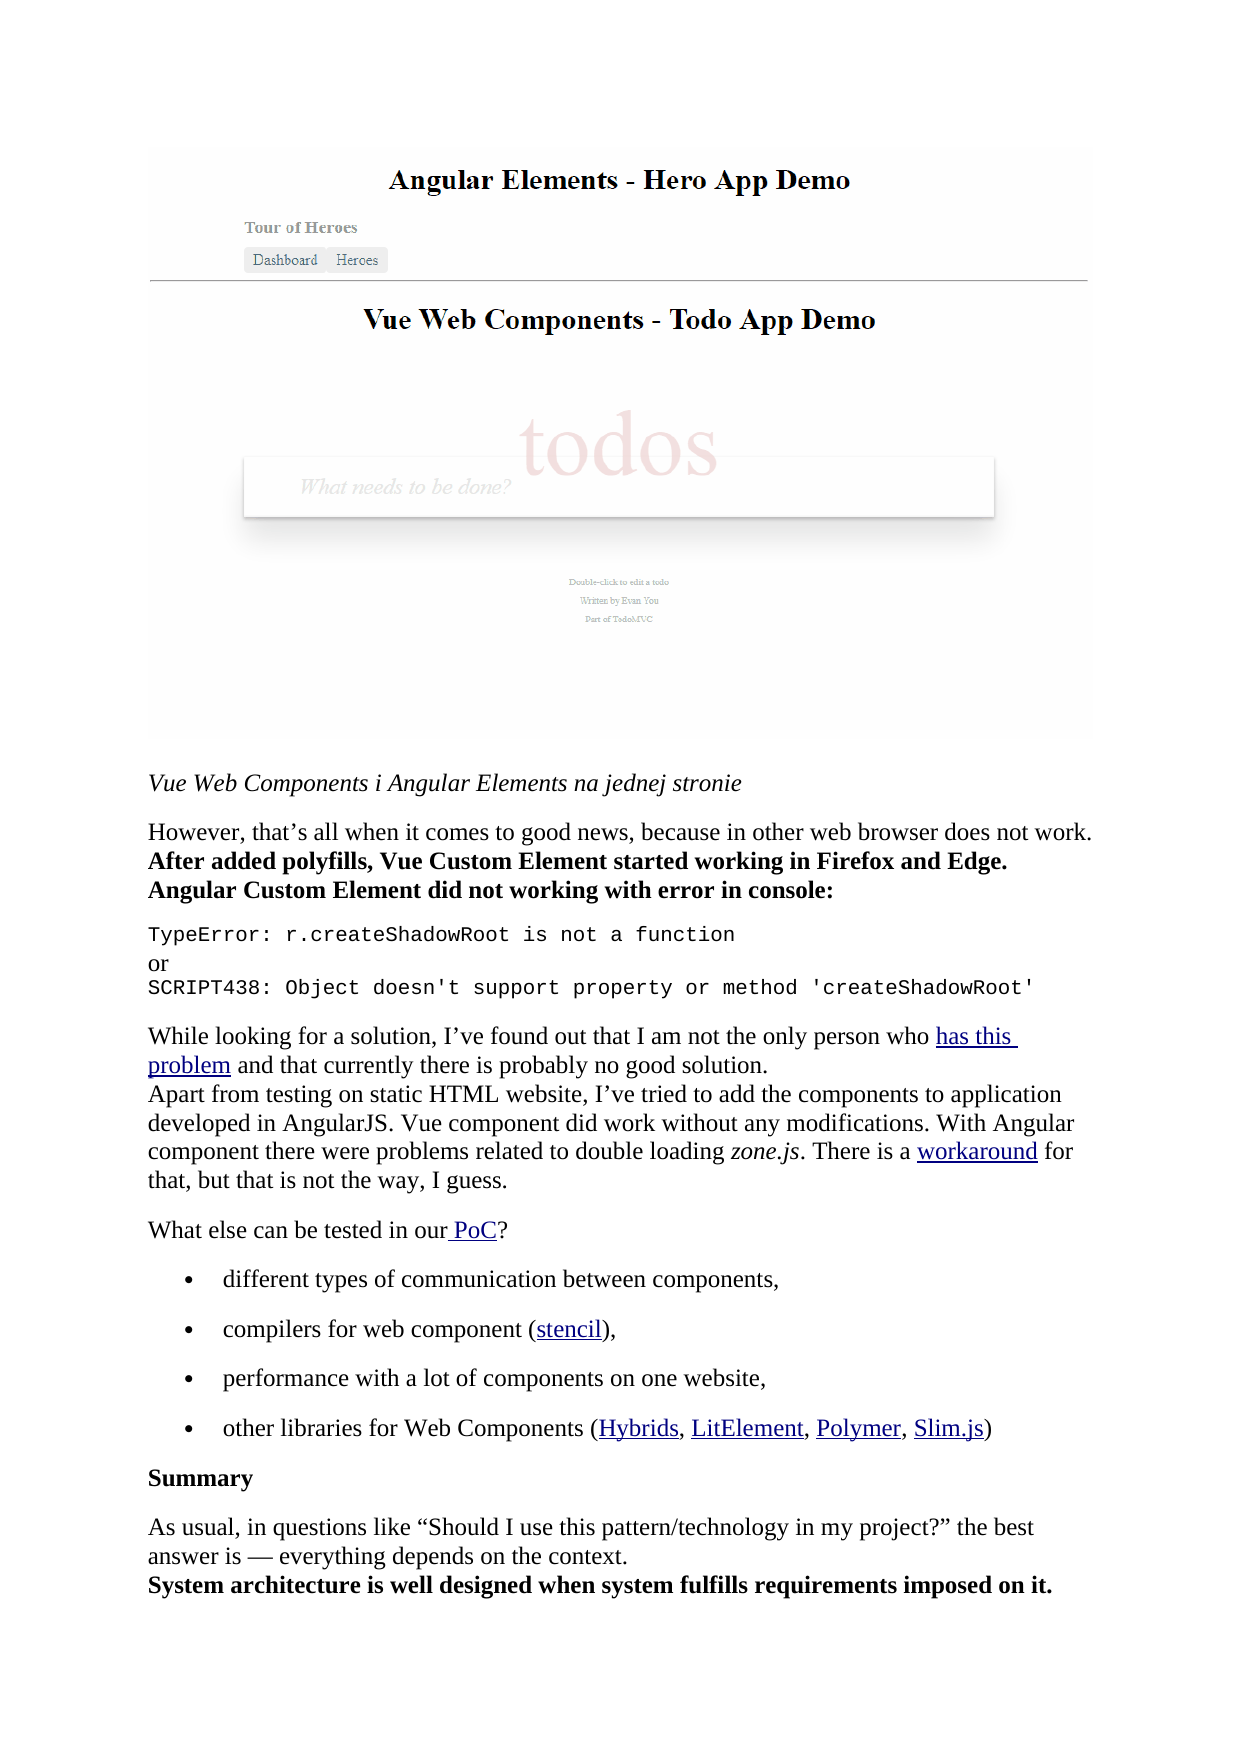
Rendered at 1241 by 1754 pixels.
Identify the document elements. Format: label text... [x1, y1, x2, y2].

text While looking for a solution, I’ve found out that I am not the only person who has this problem and that currently there is probably no good solution. Apart from testing on static HTML website, I’ve tried to add the components to application developed in AngularJS. Vue component did work without any modifications. With Angular component there were problems related to double loading zone.js. There is a workaround for that, but that is not the way, I guess. [148, 1021, 1093, 1194]
text What else can be tested in our PoC? [148, 1215, 1093, 1243]
list other libraries for Web Components (Hybrids, LitElement, Polymer, Slim.js) [185, 1413, 1093, 1442]
text Summary [148, 1463, 1093, 1491]
text However, that’s all when it comes to good news, because in other web browser does not work. After added polyfills, Vue Custom Element started working in Firefox and Edge. Angular Custom Element did not working with error in console: [148, 817, 1093, 904]
list compilers for web component (stencil), [185, 1314, 1093, 1343]
text TypeError: r.createShadowRoot is not a function or SCRIPT438: Object doesn't support property or method 'createShadowRoot' [148, 924, 1093, 1001]
text As usual, in questions like “Should I use this pattern/technology in my project?” the best answer is — everything depends on the context. System architecture is well designed when system fulfills requirements imposed on it. [148, 1512, 1093, 1598]
text Vue Web Components i Angular Elements na jednej stronie [148, 768, 1093, 797]
list performance with a lot of components on one website, [185, 1363, 1093, 1392]
list different types of communication between components, [185, 1264, 1093, 1293]
